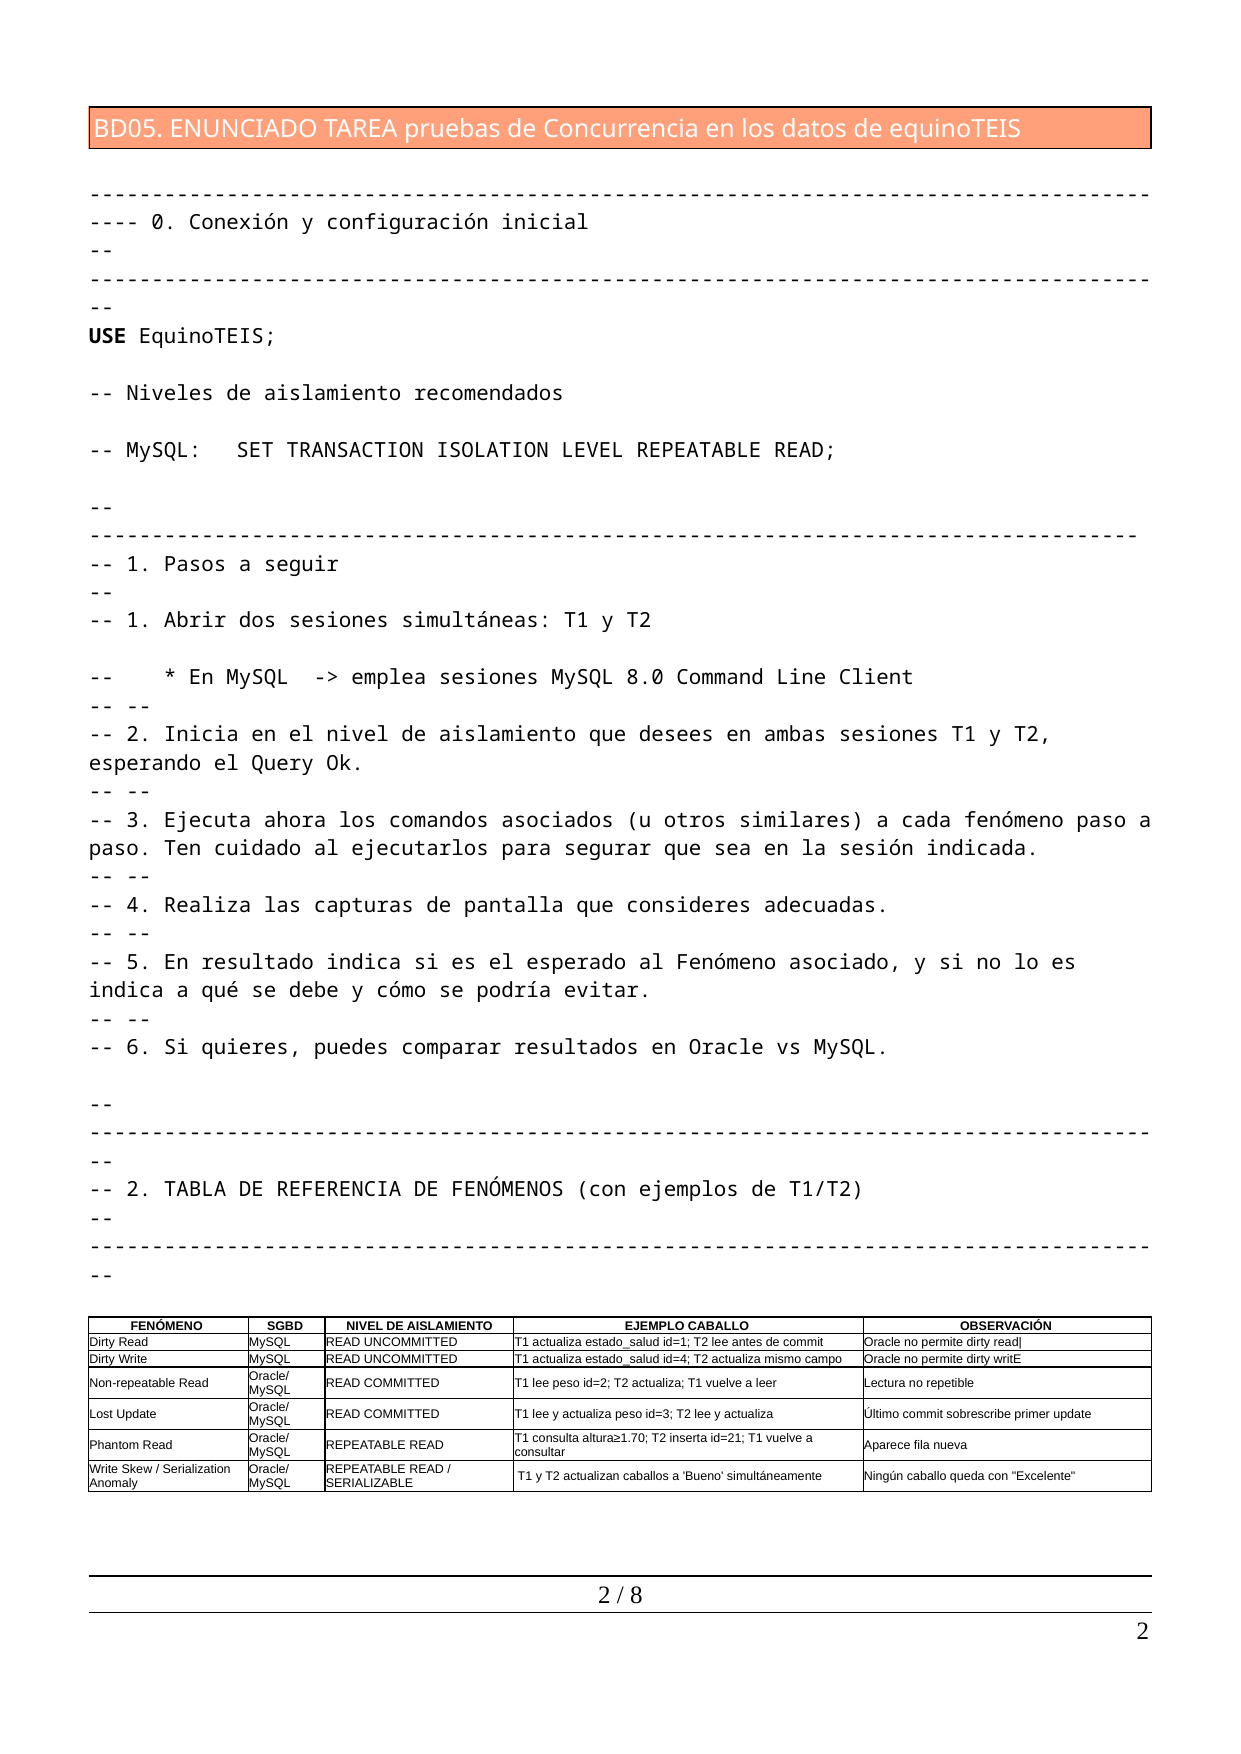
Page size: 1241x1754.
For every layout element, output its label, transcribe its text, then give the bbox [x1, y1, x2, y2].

table_cell Oracle/MySQL [249, 1461, 324, 1491]
table_header NIVEL DE AISLAMIENTO [326, 1318, 513, 1333]
table_cell Último commit sobrescribe primer update [864, 1399, 1151, 1428]
text -- 2. TABLA DE REFERENCIA DE FENÓMENOS (con ejemplos de T1/T2) [88, 1174, 1152, 1203]
table_cell Oracle/MySQL [249, 1399, 324, 1428]
text -- 3. Ejecuta ahora los comandos asociados (u otros similares) a cada fenómeno paso a paso. Ten cuidado al ejecutarlos para segurar que sea en la sesión indicada. [88, 805, 1152, 862]
table_header EJEMPLO CABALLO [514, 1318, 863, 1333]
text -- --------------------------------------------------------------------------------------- [88, 236, 1152, 321]
table_cell Aparece fila nueva [864, 1430, 1151, 1459]
text USE EquinoTEIS; [88, 321, 1152, 349]
table_header FENÓMENO [89, 1318, 248, 1333]
text -- --------------------------------------------------------------------------------------- [88, 1089, 1152, 1174]
text -- * En MySQL -> emplea sesiones MySQL 8.0 Command Line Client [88, 662, 1152, 691]
table_cell Oracle/MySQL [249, 1430, 324, 1459]
text -- -- [88, 691, 1152, 719]
text -- 6. Si quieres, puedes comparar resultados en Oracle vs MySQL. [88, 1032, 1152, 1061]
text -- 4. Realiza las capturas de pantalla que consideres adecuadas. [88, 890, 1152, 918]
text -- -- [88, 776, 1152, 805]
table_cell Non-repeatable Read [89, 1368, 248, 1397]
table_cell REPEATABLE READ / SERIALIZABLE [326, 1461, 513, 1491]
table_cell READ UNCOMMITTED [326, 1334, 513, 1350]
table_cell T1 y T2 actualizan caballos a 'Bueno' simultáneamente [514, 1461, 863, 1491]
table_cell Oracle no permite dirty read| [864, 1334, 1151, 1350]
table_cell T1 consulta altura≥1.70; T2 inserta id=21; T1 vuelve a consultar [514, 1430, 863, 1459]
table_cell REPEATABLE READ [326, 1430, 513, 1459]
table_cell T1 actualiza estado_salud id=1; T2 lee antes de commit [514, 1334, 863, 1350]
table_cell Oracle no permite dirty writE [864, 1351, 1151, 1366]
text -- [88, 577, 1152, 606]
table_cell READ UNCOMMITTED [326, 1351, 513, 1366]
table_cell Oracle/MySQL [249, 1368, 324, 1397]
text -- 5. En resultado indica si es el esperado al Fenómeno asociado, y si no lo es indica a qué se debe y cómo se podría evitar. [88, 947, 1152, 1004]
text -- 2. Inicia en el nivel de aislamiento que desees en ambas sesiones T1 y T2, esperando el Query Ok. [88, 719, 1152, 776]
table_cell Lost Update [89, 1399, 248, 1428]
text -- -- [88, 1004, 1152, 1032]
text -- 1. Abrir dos sesiones simultáneas: T1 y T2 [88, 606, 1152, 634]
text -- MySQL: SET TRANSACTION ISOLATION LEVEL REPEATABLE READ; [88, 435, 1152, 463]
text -- ------------------------------------------------------------------------------------ [88, 492, 1152, 549]
table_cell Phantom Read [89, 1430, 248, 1459]
table_cell Dirty Read [89, 1334, 248, 1350]
table_cell Ningún caballo queda con "Excelente" [864, 1461, 1151, 1491]
table_cell MySQL [249, 1351, 324, 1366]
table_cell T1 actualiza estado_salud id=4; T2 actualiza mismo campo [514, 1351, 863, 1366]
table_cell READ COMMITTED [326, 1368, 513, 1397]
table_header OBSERVACIÓN [864, 1318, 1151, 1333]
table_cell MySQL [249, 1334, 324, 1350]
table_cell Lectura no repetible [864, 1368, 1151, 1397]
text -- -- [88, 918, 1152, 947]
text -- -- [88, 862, 1152, 890]
text ----------------------------------------------------------------------------------------- 0. Conexión y configuración inicial [88, 179, 1152, 236]
table_cell Write Skew / Serialization Anomaly [89, 1461, 248, 1491]
table_header SGBD [249, 1318, 324, 1333]
table_cell T1 lee y actualiza peso id=3; T2 lee y actualiza [514, 1399, 863, 1428]
text -- --------------------------------------------------------------------------------------- [88, 1203, 1152, 1288]
table_cell READ COMMITTED [326, 1399, 513, 1428]
text -- 1. Pasos a seguir [88, 549, 1152, 577]
table_cell Dirty Write [89, 1351, 248, 1366]
table_cell T1 lee peso id=2; T2 actualiza; T1 vuelve a leer [514, 1368, 863, 1397]
text -- Niveles de aislamiento recomendados [88, 378, 1152, 407]
